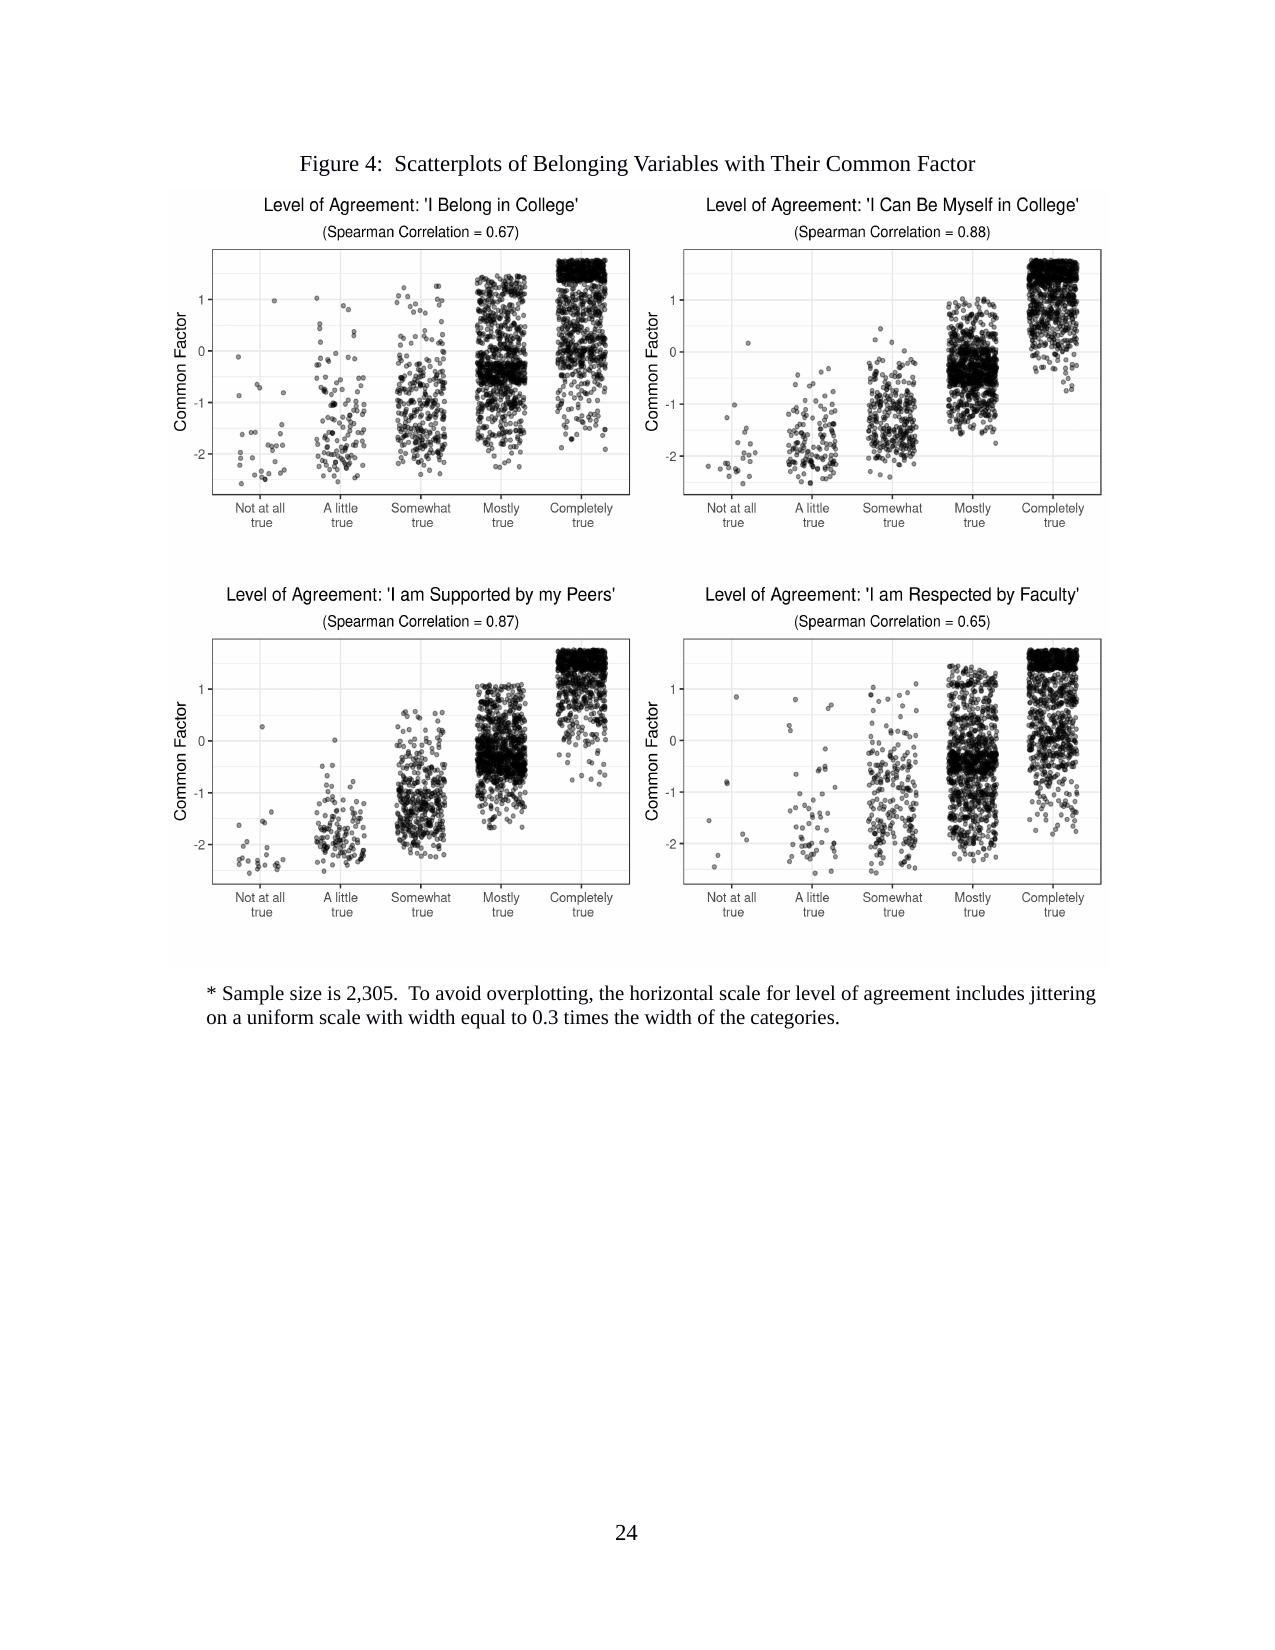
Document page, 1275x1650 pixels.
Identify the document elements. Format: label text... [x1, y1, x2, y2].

picture [166, 189, 1109, 968]
text Figure 4: Scatterplots of Belonging Variables with Their Common Factor [150, 150, 1125, 176]
text * Sample size is 2,305. To avoid overplotting, the horizontal scale for level of agreement includes jittering on a uniform scale with width equal to 0.3 times the width of the categories. [206, 981, 1097, 1029]
